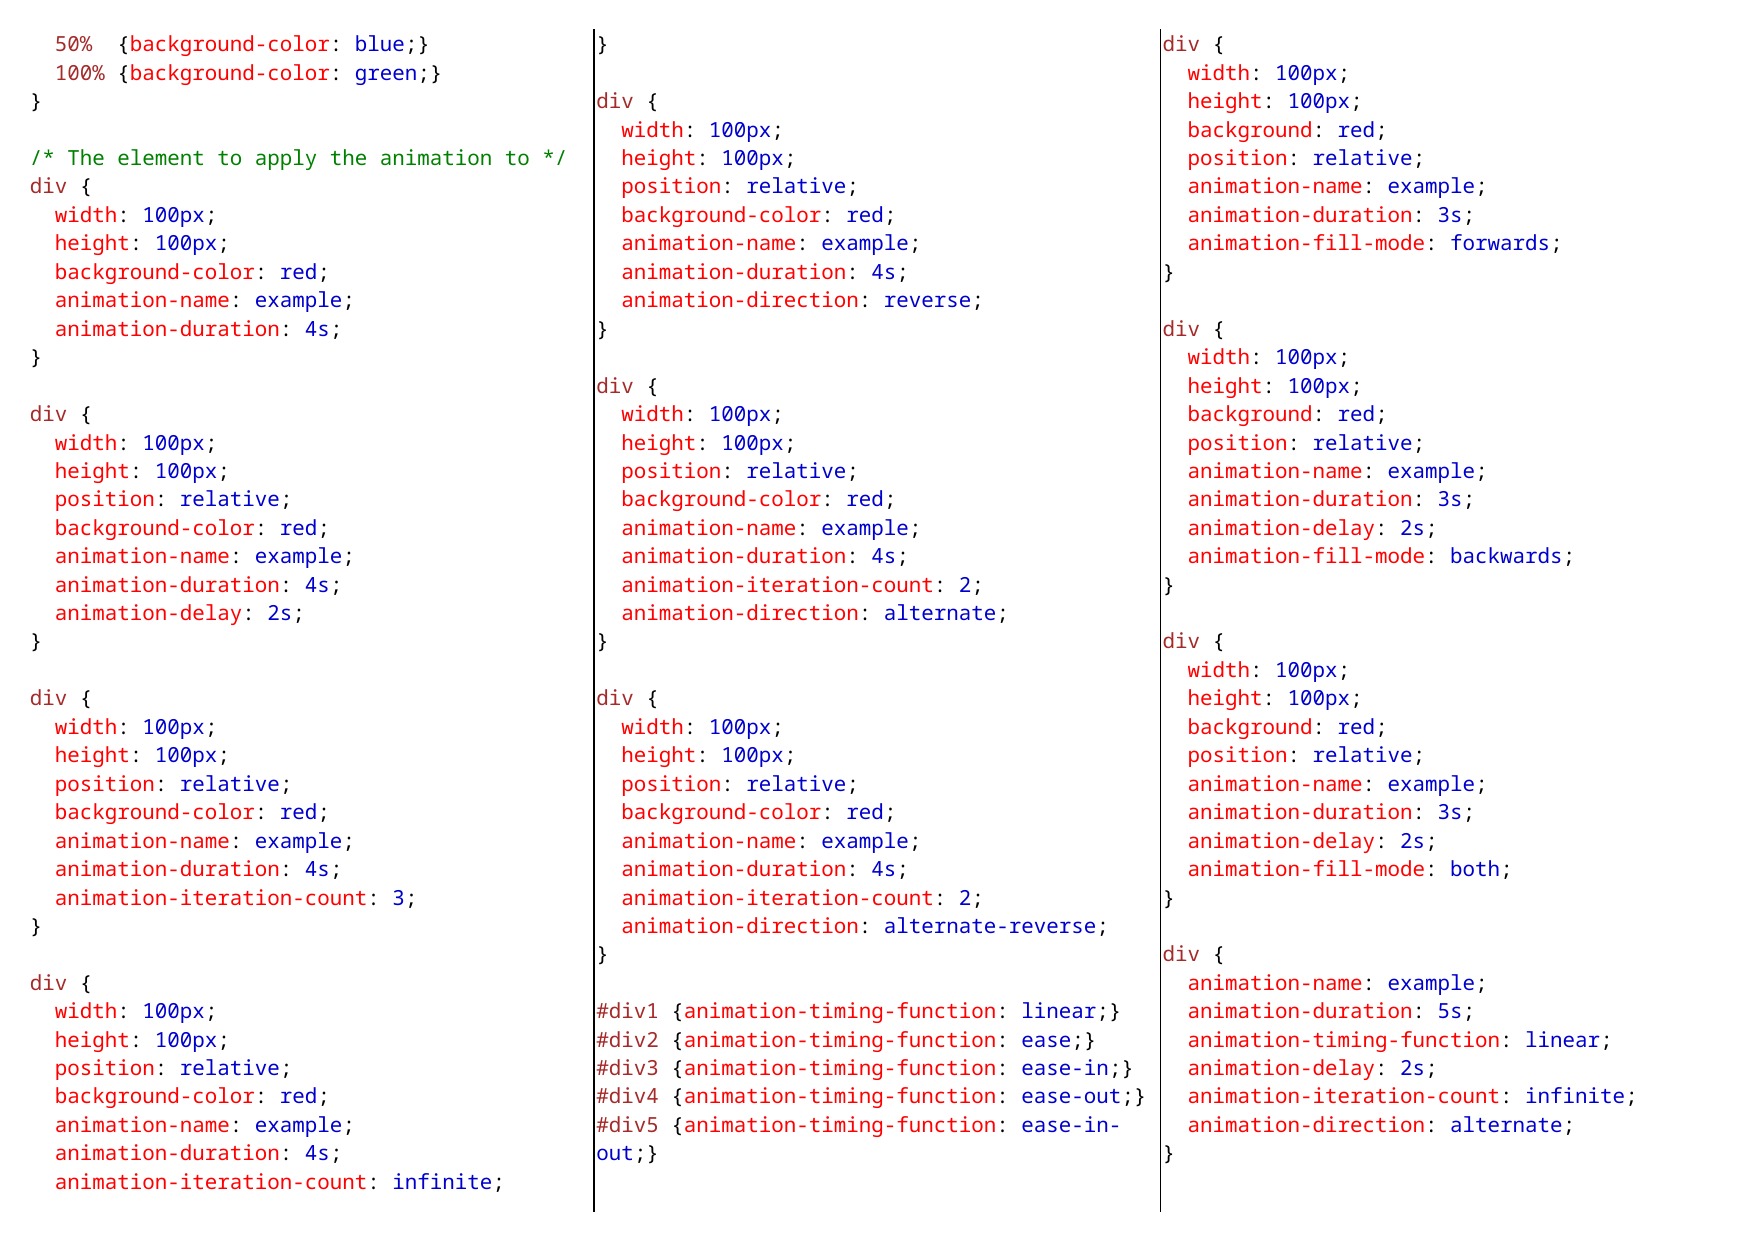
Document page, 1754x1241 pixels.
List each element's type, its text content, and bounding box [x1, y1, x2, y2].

text div { width: 100px; height: 100px; position: relative; background-color: red; animation-name: example; animation-duration: 4s; animation-iteration-count: 2; animation-direction: alternate-reverse; } [596, 683, 1158, 968]
text } [596, 29, 1158, 58]
text div { width: 100px; height: 100px; position: relative; background-color: red; animation-name: example; animation-duration: 4s; animation-direction: reverse; } [596, 86, 1158, 342]
text div { width: 100px; height: 100px; position: relative; background-color: red; animation-name: example; animation-duration: 4s; animation-delay: 2s; } [29, 399, 591, 655]
text div { animation-name: example; animation-duration: 5s; animation-timing-function: linear; animation-delay: 2s; animation-iteration-count: infinite; animation-direction: alternate; } [1162, 939, 1724, 1167]
text div { width: 100px; height: 100px; background: red; position: relative; animation-name: example; animation-duration: 3s; animation-delay: 2s; animation-fill-mode: backwards; } [1162, 314, 1724, 598]
text div { width: 100px; height: 100px; position: relative; background-color: red; animation-name: example; animation-duration: 4s; animation-iteration-count: infinite; [29, 968, 591, 1195]
text div { width: 100px; height: 100px; background: red; position: relative; animation-name: example; animation-duration: 3s; animation-delay: 2s; animation-fill-mode: both; } [1162, 627, 1724, 911]
text div { width: 100px; height: 100px; background: red; position: relative; animation-name: example; animation-duration: 3s; animation-fill-mode: forwards; } [1162, 29, 1724, 285]
text div { width: 100px; height: 100px; position: relative; background-color: red; animation-name: example; animation-duration: 4s; animation-iteration-count: 2; animation-direction: alternate; } [596, 371, 1158, 655]
text 50% {background-color: blue;} 100% {background-color: green;} } /* The element to apply the animation to */ div { width: 100px; height: 100px; background-color: red; animation-name: example; animation-duration: 4s; } [29, 29, 591, 371]
text #div1 {animation-timing-function: linear;} #div2 {animation-timing-function: ease;} #div3 {animation-timing-function: ease-in;} #div4 {animation-timing-function: ease-out;} #div5 {animation-timing-function: ease-in-out;} [596, 996, 1158, 1167]
text div { width: 100px; height: 100px; position: relative; background-color: red; animation-name: example; animation-duration: 4s; animation-iteration-count: 3; } [29, 683, 591, 939]
